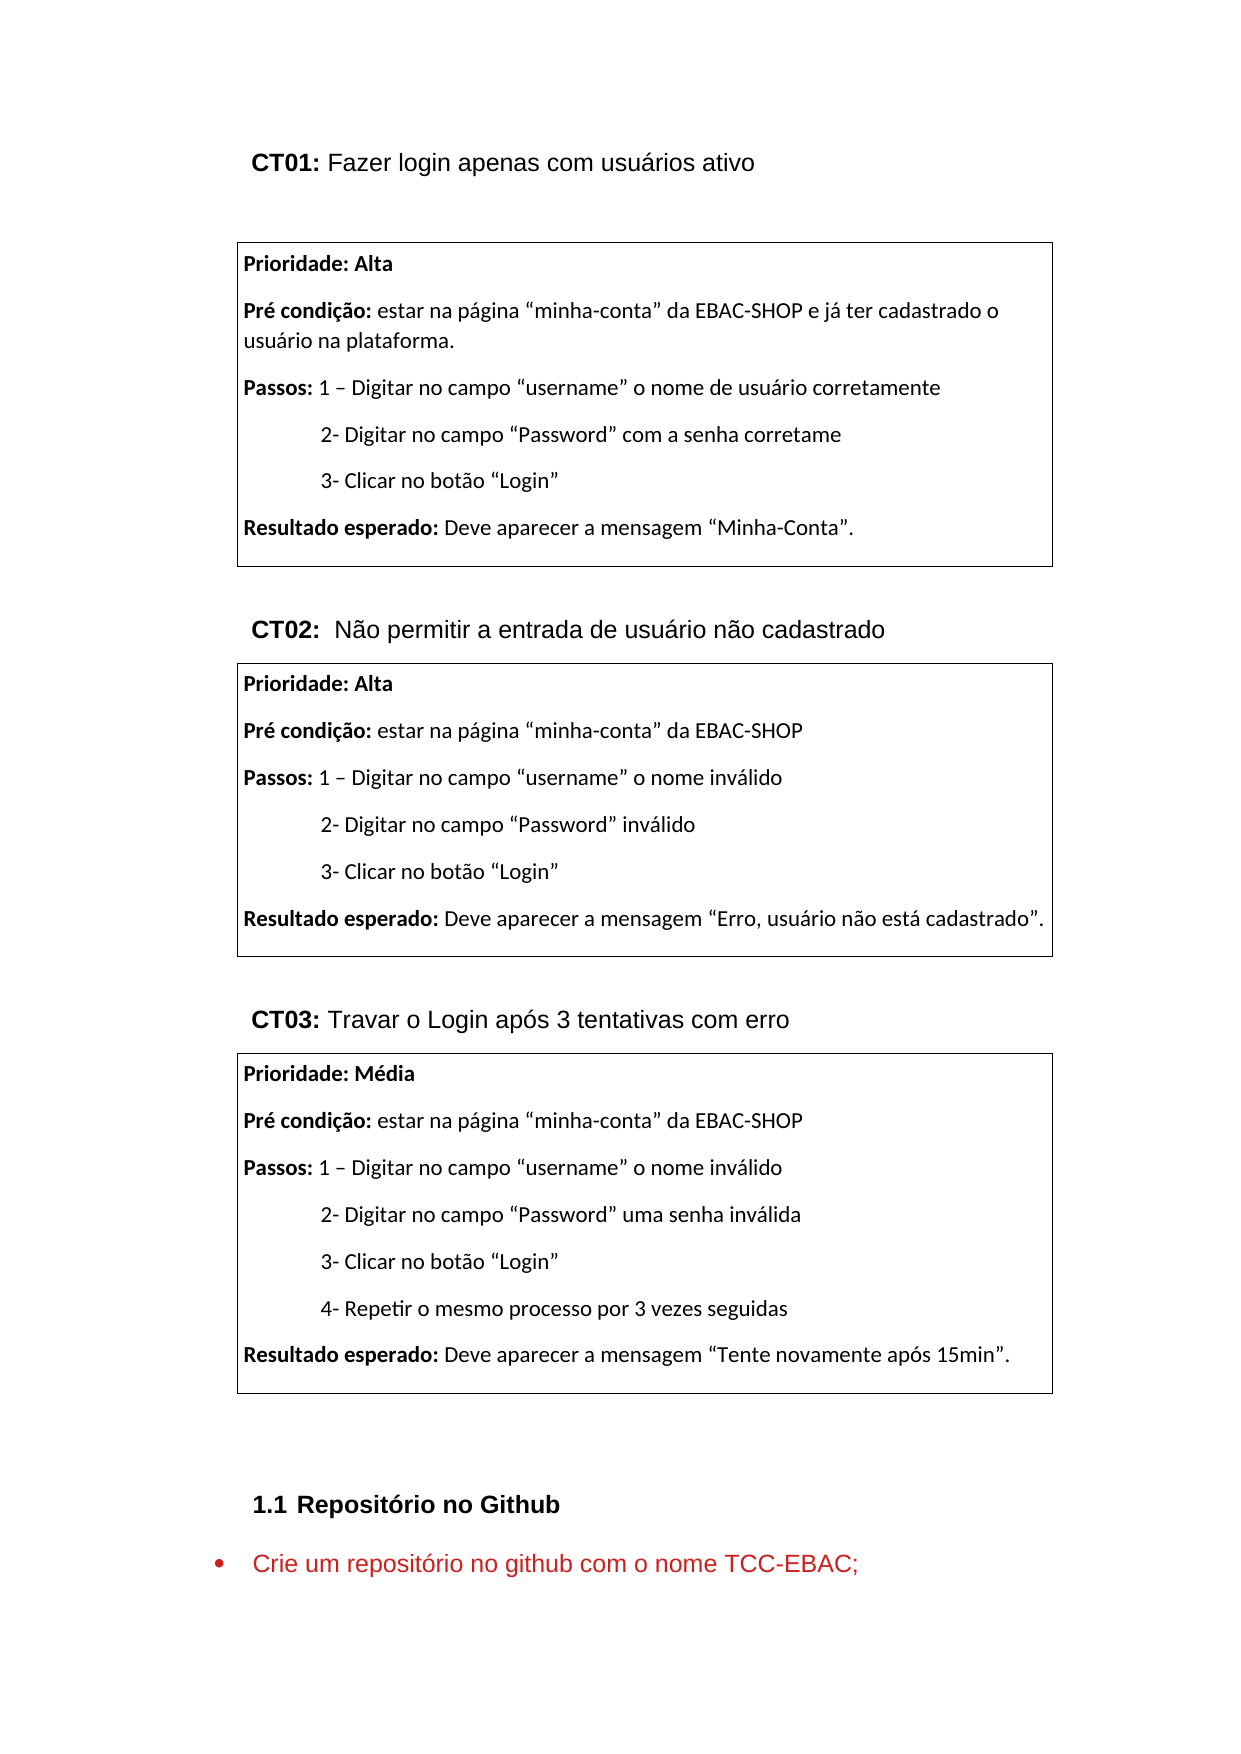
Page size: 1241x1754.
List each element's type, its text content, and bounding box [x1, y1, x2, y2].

text CT03: Travar o Login após 3 tentativas com erro [251, 1005, 1063, 1034]
table_header Prioridade: Alta Pré condição: estar na página “minha-conta” da EBAC-SHOP Passos: 1 – Digitar no campo “username” o nome inválido 2- Digitar no campo “Password” inválido 3- Clicar no botão “Login” Resultado esperado: Deve aparecer a mensagem “Erro, usuário não está cadastrado”. [238, 664, 1052, 956]
list Crie um repositório no github com o nome TCC-EBAC; [215, 1549, 1063, 1578]
table_header Prioridade: Média Pré condição: estar na página “minha-conta” da EBAC-SHOP Passos: 1 – Digitar no campo “username” o nome inválido 2- Digitar no campo “Password” uma senha inválida 3- Clicar no botão “Login” 4- Repetir o mesmo processo por 3 vezes seguidas Resultado esperado: Deve aparecer a mensagem “Tente novamente após 15min”. [238, 1054, 1052, 1393]
subtitle Repositório no Github [252, 1489, 1063, 1518]
text CT02: Não permitir a entrada de usuário não cadastrado [251, 615, 1063, 643]
text CT01: Fazer login apenas com usuários ativo [251, 148, 1063, 176]
table_header Prioridade: Alta Pré condição: estar na página “minha-conta” da EBAC-SHOP e já ter cadastrado o usuário na plataforma. Passos: 1 – Digitar no campo “username” o nome de usuário corretamente 2- Digitar no campo “Password” com a senha corretame 3- Clicar no botão “Login” Resultado esperado: Deve aparecer a mensagem “Minha-Conta”. [238, 243, 1052, 566]
